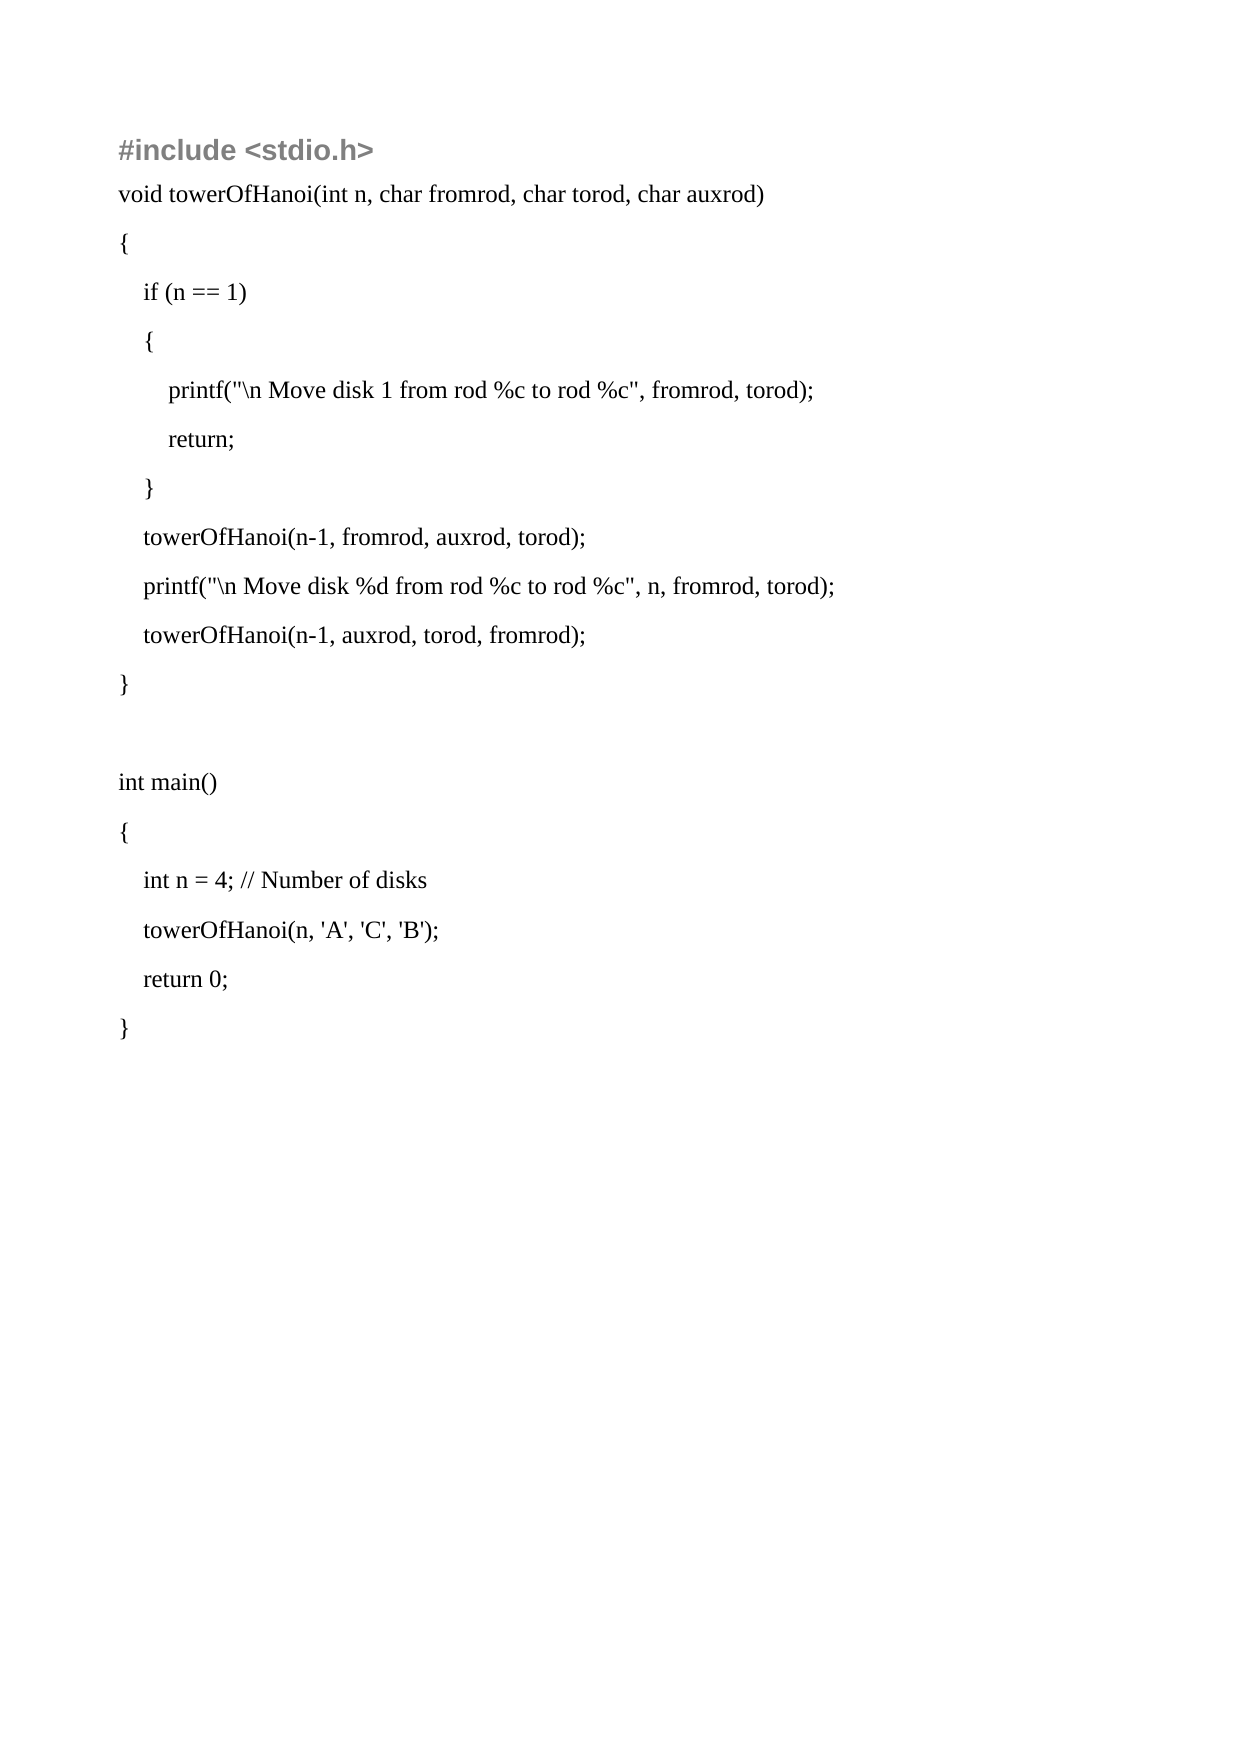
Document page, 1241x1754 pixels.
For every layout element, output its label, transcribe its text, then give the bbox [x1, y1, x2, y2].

text if (n == 1) [118, 277, 1122, 306]
text return 0; [118, 964, 1122, 992]
text printf("\n Move disk 1 from rod %c to rod %c", fromrod, torod); [118, 375, 1122, 404]
text towerOfHanoi(n-1, auxrod, torod, fromrod); [118, 620, 1122, 649]
text int main() [118, 767, 1122, 796]
text void towerOfHanoi(int n, char fromrod, char torod, char auxrod) [118, 179, 1122, 207]
text int n = 4; // Number of disks [118, 866, 1122, 894]
text towerOfHanoi(n, 'A', 'C', 'B'); [118, 915, 1122, 943]
text } [118, 473, 1122, 502]
text printf("\n Move disk %d from rod %c to rod %c", n, fromrod, torod); [118, 571, 1122, 600]
text { [118, 326, 1122, 355]
text { [118, 228, 1122, 257]
text { [118, 817, 1122, 845]
subtitle #include <stdio.h> [118, 133, 1122, 166]
text towerOfHanoi(n-1, fromrod, auxrod, torod); [118, 522, 1122, 551]
text } [118, 1013, 1122, 1042]
text } [118, 669, 1122, 698]
text return; [118, 424, 1122, 453]
